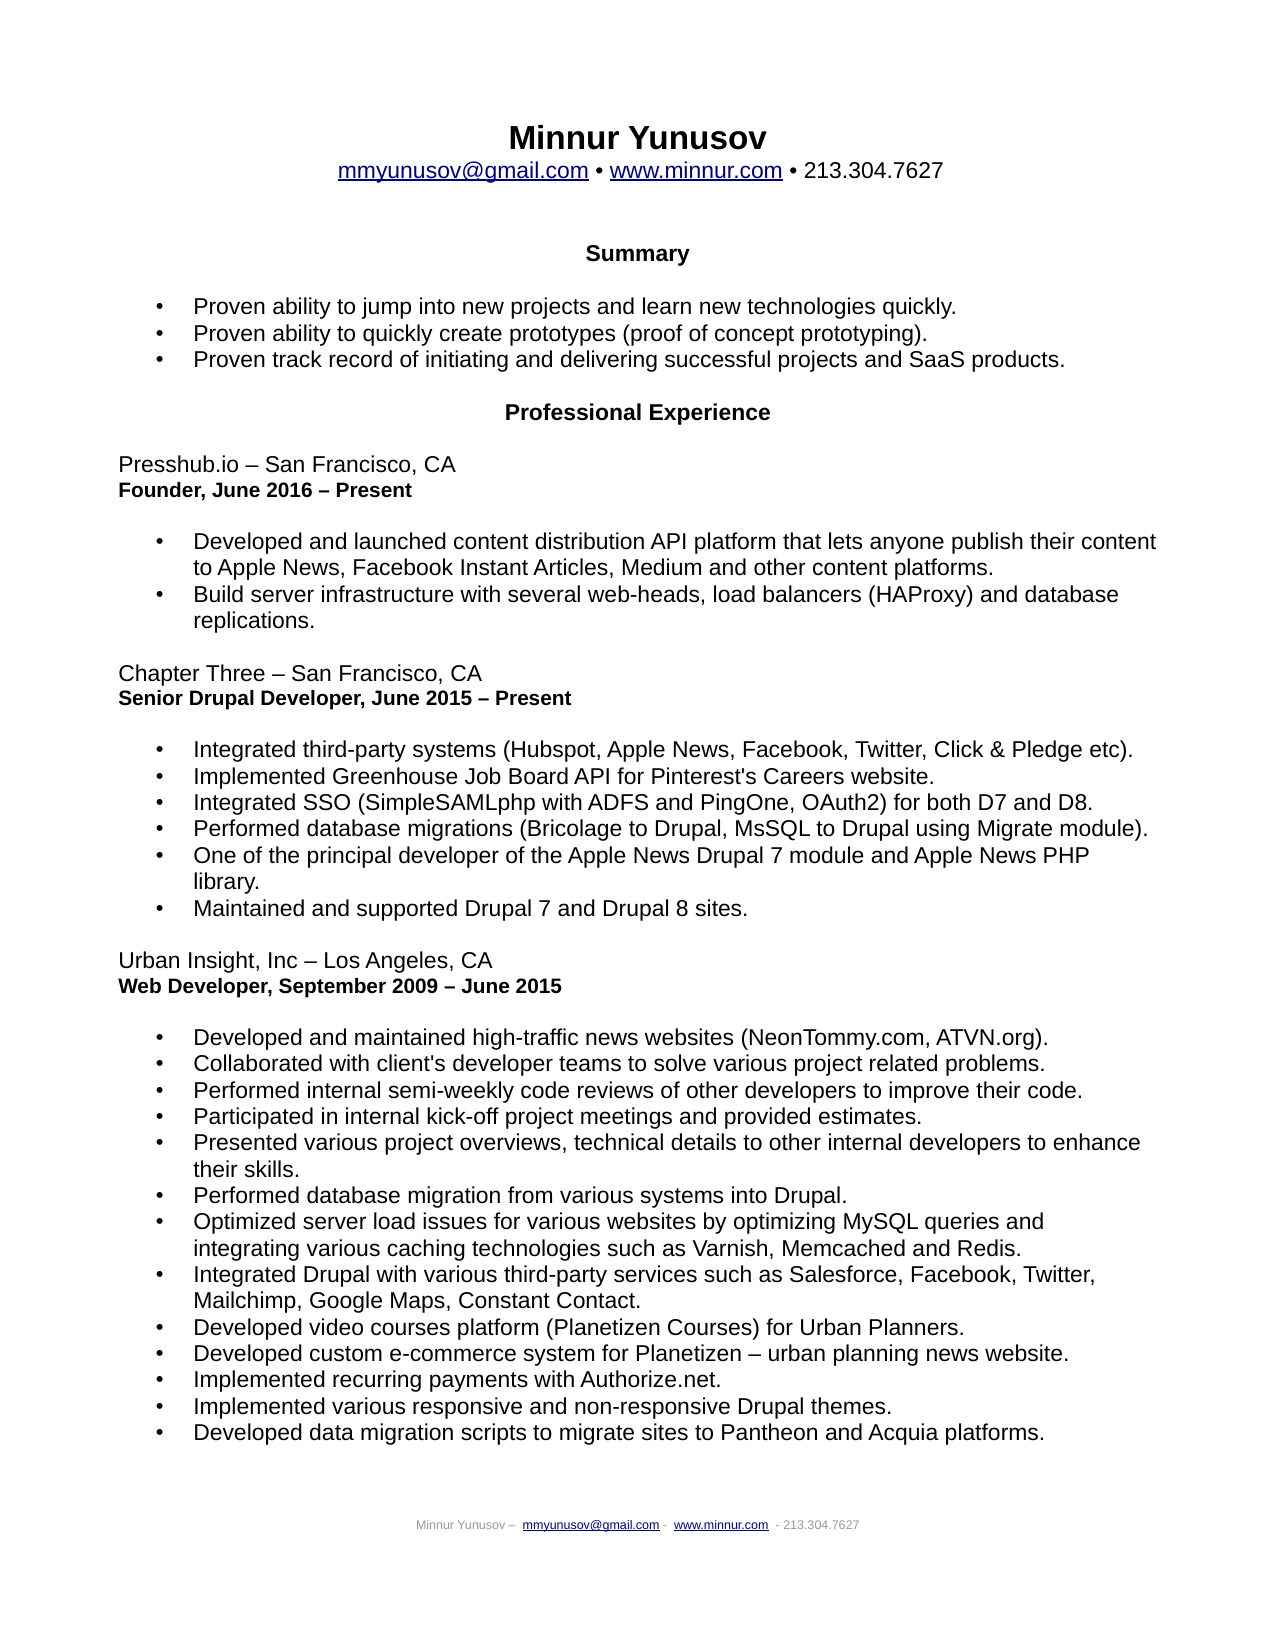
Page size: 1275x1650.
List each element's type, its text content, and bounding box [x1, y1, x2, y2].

text Founder, June 2016 – Present [118, 478, 1157, 502]
list Integrated SSO (SimpleSAMLphp with ADFS and PingOne, OAuth2) for both D7 and D8. [156, 789, 1157, 815]
text Senior Drupal Developer, June 2015 – Present [118, 686, 1157, 710]
text Urban Insight, Inc – Los Angeles, CA [118, 947, 1157, 973]
list Developed data migration scripts to migrate sites to Pantheon and Acquia platforms. [156, 1419, 1157, 1446]
list Build server infrastructure with several web-heads, load balancers (HAProxy) and database replications. [156, 581, 1157, 633]
list Developed video courses platform (Planetizen Courses) for Urban Planners. [156, 1314, 1157, 1340]
list Performed database migrations (Bricolage to Drupal, MsSQL to Drupal using Migrate module). [156, 815, 1157, 842]
list Integrated Drupal with various third-party services such as Salesforce, Facebook, Twitter, Mailchimp, Google Maps, Constant Contact. [156, 1261, 1157, 1314]
list Proven ability to jump into new projects and learn new technologies quickly. [156, 293, 1157, 319]
list Proven ability to quickly create prototypes (proof of concept prototyping). [156, 319, 1157, 346]
list Implemented recurring payments with Authorize.net. [156, 1366, 1157, 1393]
text Minnur Yunusov [118, 118, 1157, 157]
text Chapter Three – San Francisco, CA [118, 660, 1157, 686]
list Proven track record of initiating and delivering successful projects and SaaS products. [156, 346, 1157, 372]
list Maintained and supported Drupal 7 and Drupal 8 sites. [156, 894, 1157, 921]
list Performed internal semi-weekly code reviews of other developers to improve their code. [156, 1077, 1157, 1103]
list Developed custom e-commerce system for Planetizen – urban planning news website. [156, 1340, 1157, 1366]
list Participated in internal kick-off project meetings and provided estimates. [156, 1103, 1157, 1129]
list One of the principal developer of the Apple News Drupal 7 module and Apple News PHP library. [156, 842, 1157, 894]
list Performed database migration from various systems into Drupal. [156, 1182, 1157, 1208]
list Developed and maintained high-traffic news websites (NeonTommy.com, ATVN.org). [156, 1024, 1157, 1050]
text mmyunusov@gmail.com • www.minnur.com • 213.304.7627 [118, 157, 1157, 183]
list Integrated third-party systems (Hubspot, Apple News, Facebook, Twitter, Click & Pledge etc). [156, 736, 1157, 763]
text Presshub.io – San Francisco, CA [118, 451, 1157, 478]
text Professional Experience [118, 398, 1157, 425]
list Collaborated with client's developer teams to solve various project related problems. [156, 1050, 1157, 1077]
text Summary [118, 240, 1157, 267]
list Presented various project overviews, technical details to other internal developers to enhance their skills. [156, 1129, 1157, 1182]
list Implemented Greenhouse Job Board API for Pinterest's Careers website. [156, 763, 1157, 789]
list Optimized server load issues for various websites by optimizing MySQL queries and integrating various caching technologies such as Varnish, Memcached and Redis. [156, 1208, 1157, 1261]
list Implemented various responsive and non-responsive Drupal themes. [156, 1393, 1157, 1419]
list Developed and launched content distribution API platform that lets anyone publish their content to Apple News, Facebook Instant Articles, Medium and other content platforms. [156, 528, 1157, 581]
text Web Developer, September 2009 – June 2015 [118, 973, 1157, 997]
